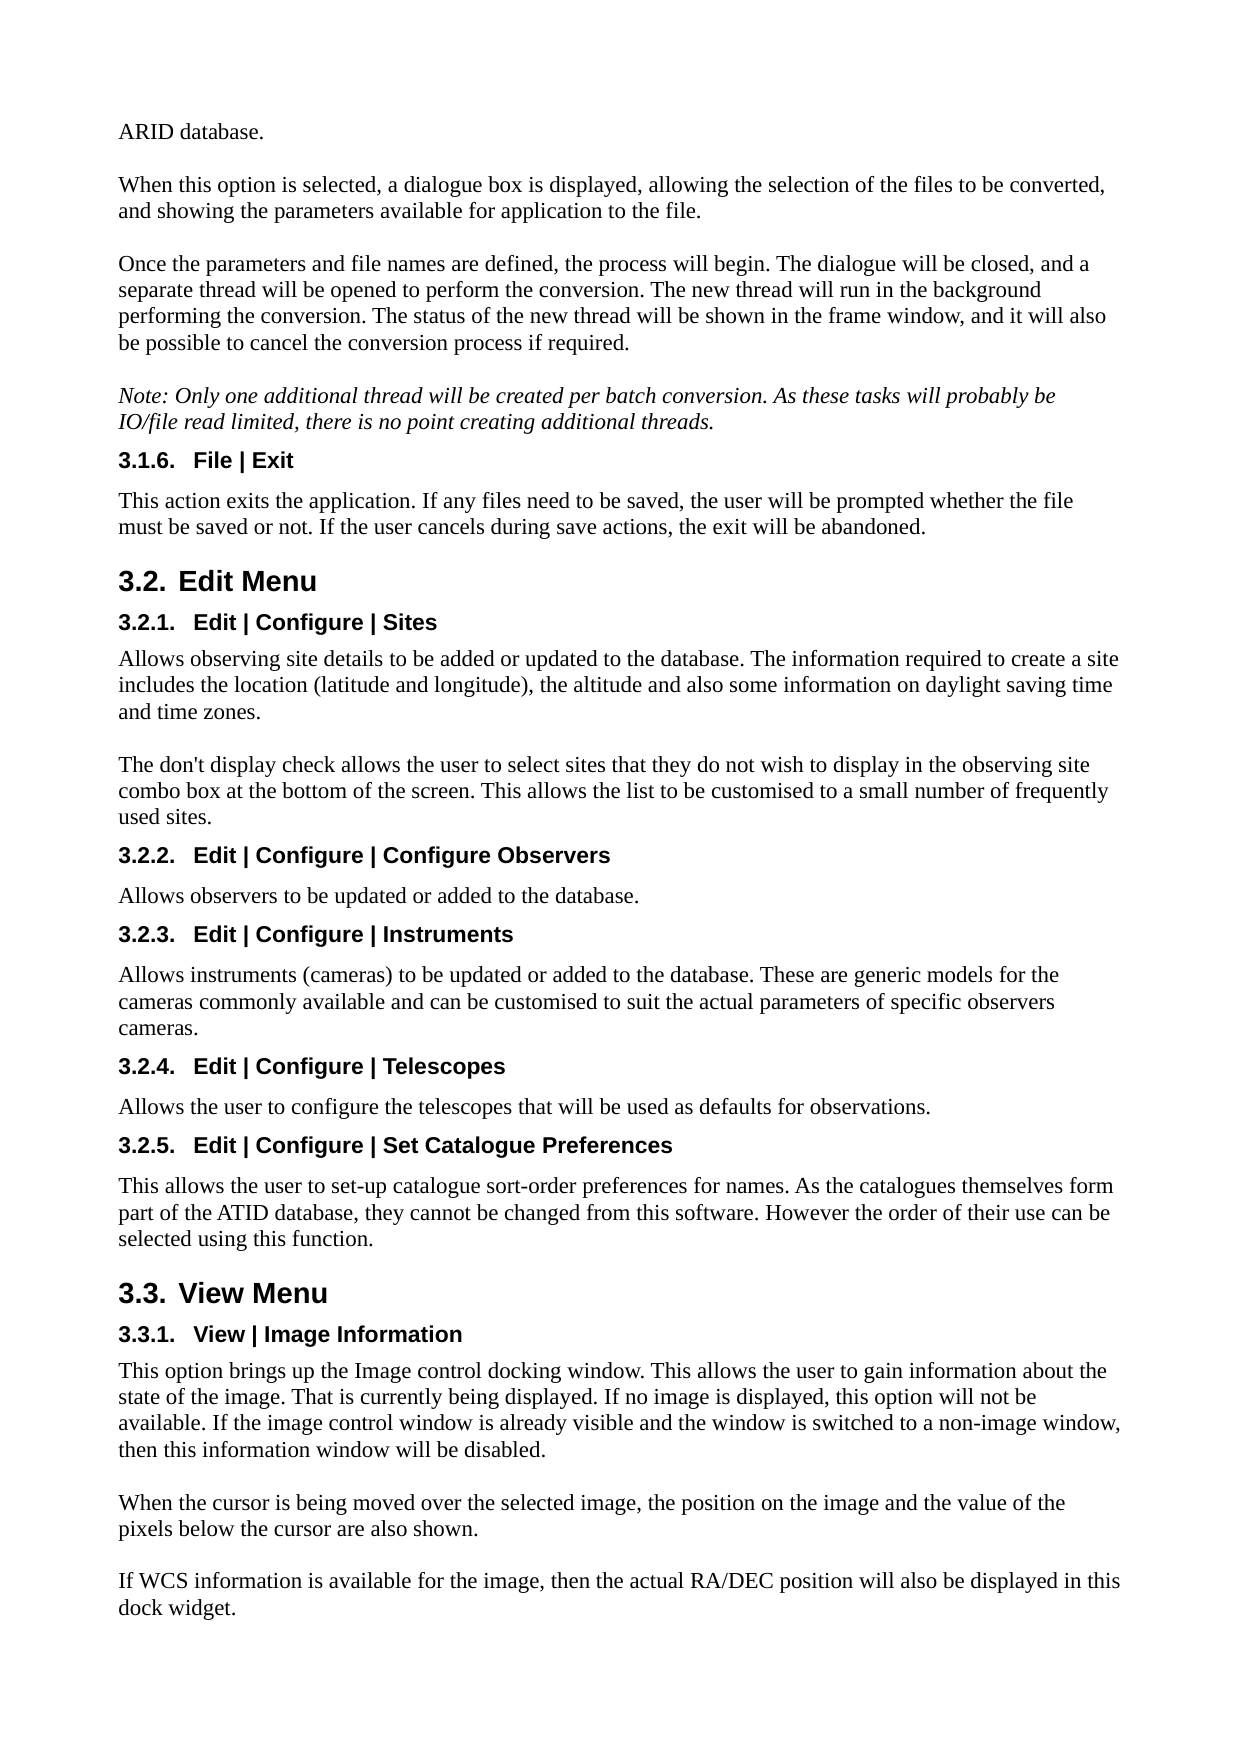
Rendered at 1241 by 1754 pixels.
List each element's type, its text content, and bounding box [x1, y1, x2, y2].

text This allows the user to set-up catalogue sort-order preferences for names. As the catalogues themselves form part of the ATID database, they cannot be changed from this software. However the order of their use can be selected using this function. [118, 1158, 1122, 1251]
text ARID database. [118, 118, 1122, 144]
text Allows observers to be updated or added to the database. [118, 868, 1122, 909]
subtitle Edit Menu [118, 564, 1122, 598]
subtitle Edit | Configure | Configure Observers [118, 842, 1122, 868]
text If WCS information is available for the image, then the actual RA/DEC position will also be displayed in this dock widget. [118, 1554, 1122, 1620]
subtitle View Menu [118, 1276, 1122, 1309]
text Note: Only one additional thread will be created per batch conversion. As these tasks will probably be IO/file read limited, there is no point creating additional threads. [118, 368, 1122, 434]
text Allows instruments (cameras) to be updated or added to the database. These are generic models for the cameras commonly available and can be customised to suit the actual parameters of specific observers cameras. [118, 948, 1122, 1041]
text This option brings up the Image control docking window. This allows the user to gain information about the state of the image. That is currently being displayed. If no image is displayed, this option will not be available. If the image control window is already visible and the window is switched to a non-image window, then this information window will be disabled. [118, 1347, 1122, 1462]
text Once the parameters and file names are defined, the process will begin. The dialogue will be closed, and a separate thread will be opened to perform the conversion. The new thread will run in the background performing the conversion. The status of the new thread will be shown in the frame window, and it will also be possible to cancel the conversion process if required. [118, 236, 1122, 355]
subtitle Edit | Configure | Set Catalogue Preferences [118, 1132, 1122, 1158]
subtitle Edit | Configure | Telescopes [118, 1053, 1122, 1079]
subtitle File | Exit [118, 447, 1122, 473]
subtitle Edit | Configure | Instruments [118, 921, 1122, 948]
text Allows the user to configure the telescopes that will be used as defaults for observations. [118, 1079, 1122, 1119]
text When this option is selected, a dialogue box is displayed, allowing the selection of the files to be converted, and showing the parameters available for application to the file. [118, 157, 1122, 223]
text The don't display check allows the user to select sites that they do not wish to display in the observing site combo box at the bottom of the screen. This allows the list to be customised to a small number of frequently used sites. [118, 737, 1122, 830]
text Allows observing site details to be added or updated to the database. The information required to create a site includes the location (latitude and longitude), the altitude and also some information on daylight saving time and time zones. [118, 636, 1122, 724]
text This action exits the application. If any files need to be saved, the user will be prompted whether the file must be saved or not. If the user cancels during save actions, the exit will be abandoned. [118, 473, 1122, 540]
subtitle View | Image Information [118, 1321, 1122, 1347]
subtitle Edit | Configure | Sites [118, 609, 1122, 636]
text When the cursor is being moved over the selected image, the position on the image and the value of the pixels below the cursor are also shown. [118, 1475, 1122, 1541]
